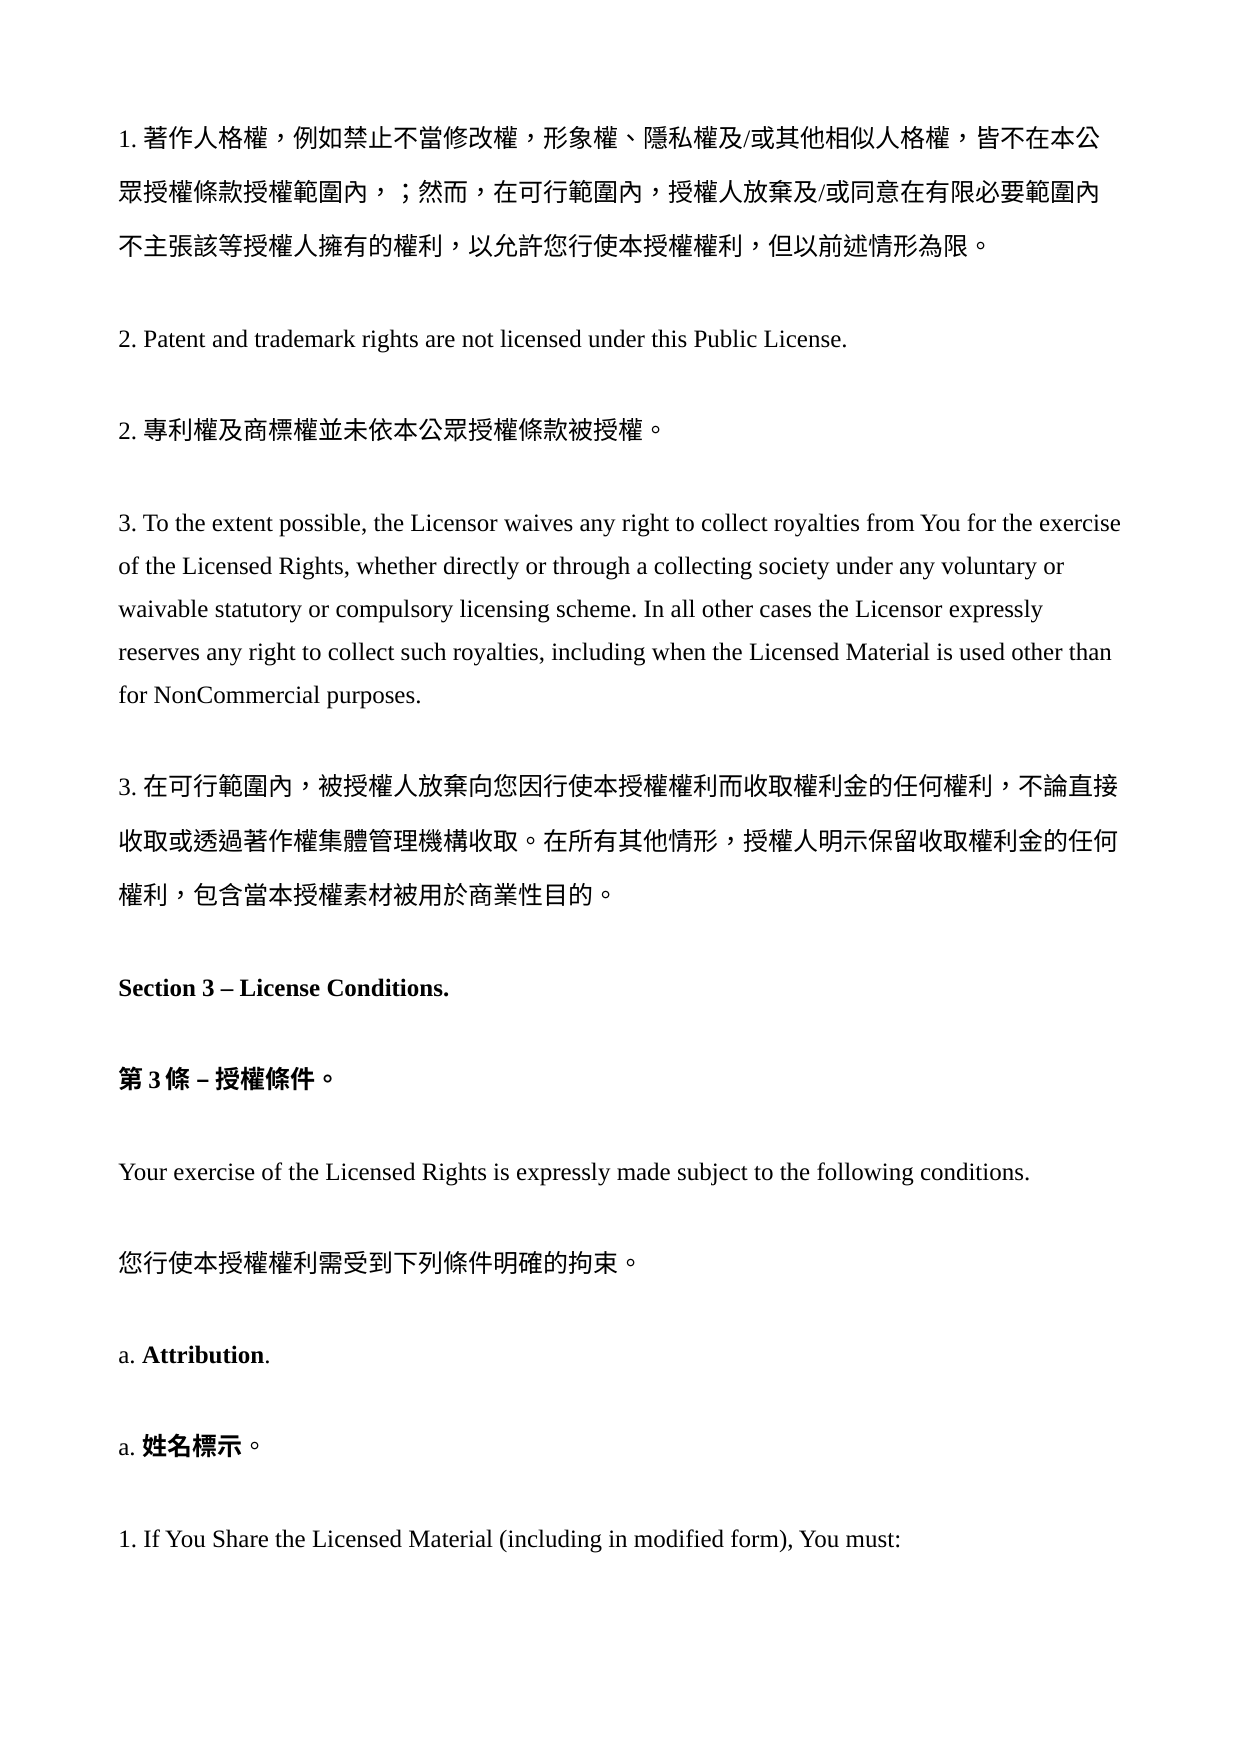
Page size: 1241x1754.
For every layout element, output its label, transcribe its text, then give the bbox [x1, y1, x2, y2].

text Section 3 – License Conditions. [118, 973, 1122, 1002]
text 1. If You Share the Licensed Material (including in modified form), You must: [118, 1524, 1122, 1553]
text 第3條 – 授權條件。 [118, 1059, 1122, 1096]
text 2. Patent and trademark rights are not licensed under this Public License. [118, 324, 1122, 353]
text a. Attribution. [118, 1341, 1122, 1369]
text Your exercise of the Licensed Rights is expressly made subject to the following conditions. [118, 1157, 1122, 1186]
text 2. 專利權及商標權並未依本公眾授權條款被授權。 [118, 411, 1122, 447]
text 3. 在可行範圍內，被授權人放棄向您因行使本授權權利而收取權利金的任何權利，不論直接收取或透過著作權集體管理機構收取。在所有其他情形，授權人明示保留收取權利金的任何權利，包含當本授權素材被用於商業性目的。 [118, 767, 1122, 912]
text 1. 著作人格權，例如禁止不當修改權，形象權、隱私權及/或其他相似人格權，皆不在本公眾授權條款授權範圍內，；然而，在可行範圍內，授權人放棄及/或同意在有限必要範圍內不主張該等授權人擁有的權利，以允許您行使本授權權利，但以前述情形為限。 [118, 118, 1122, 263]
text a. 姓名標示。 [118, 1427, 1122, 1463]
text 3. To the extent possible, the Licensor waives any right to collect royalties from You for the exercise of the Licensed Rights, whether directly or through a collecting society under any voluntary or waivable statutory or compulsory licensing scheme. In all other cases the Licensor expressly reserves any right to collect such royalties, including when the Licensed Material is used other than for NonCommercial purposes. [118, 508, 1122, 709]
text 您行使本授權權利需受到下列條件明確的拘束。 [118, 1243, 1122, 1279]
